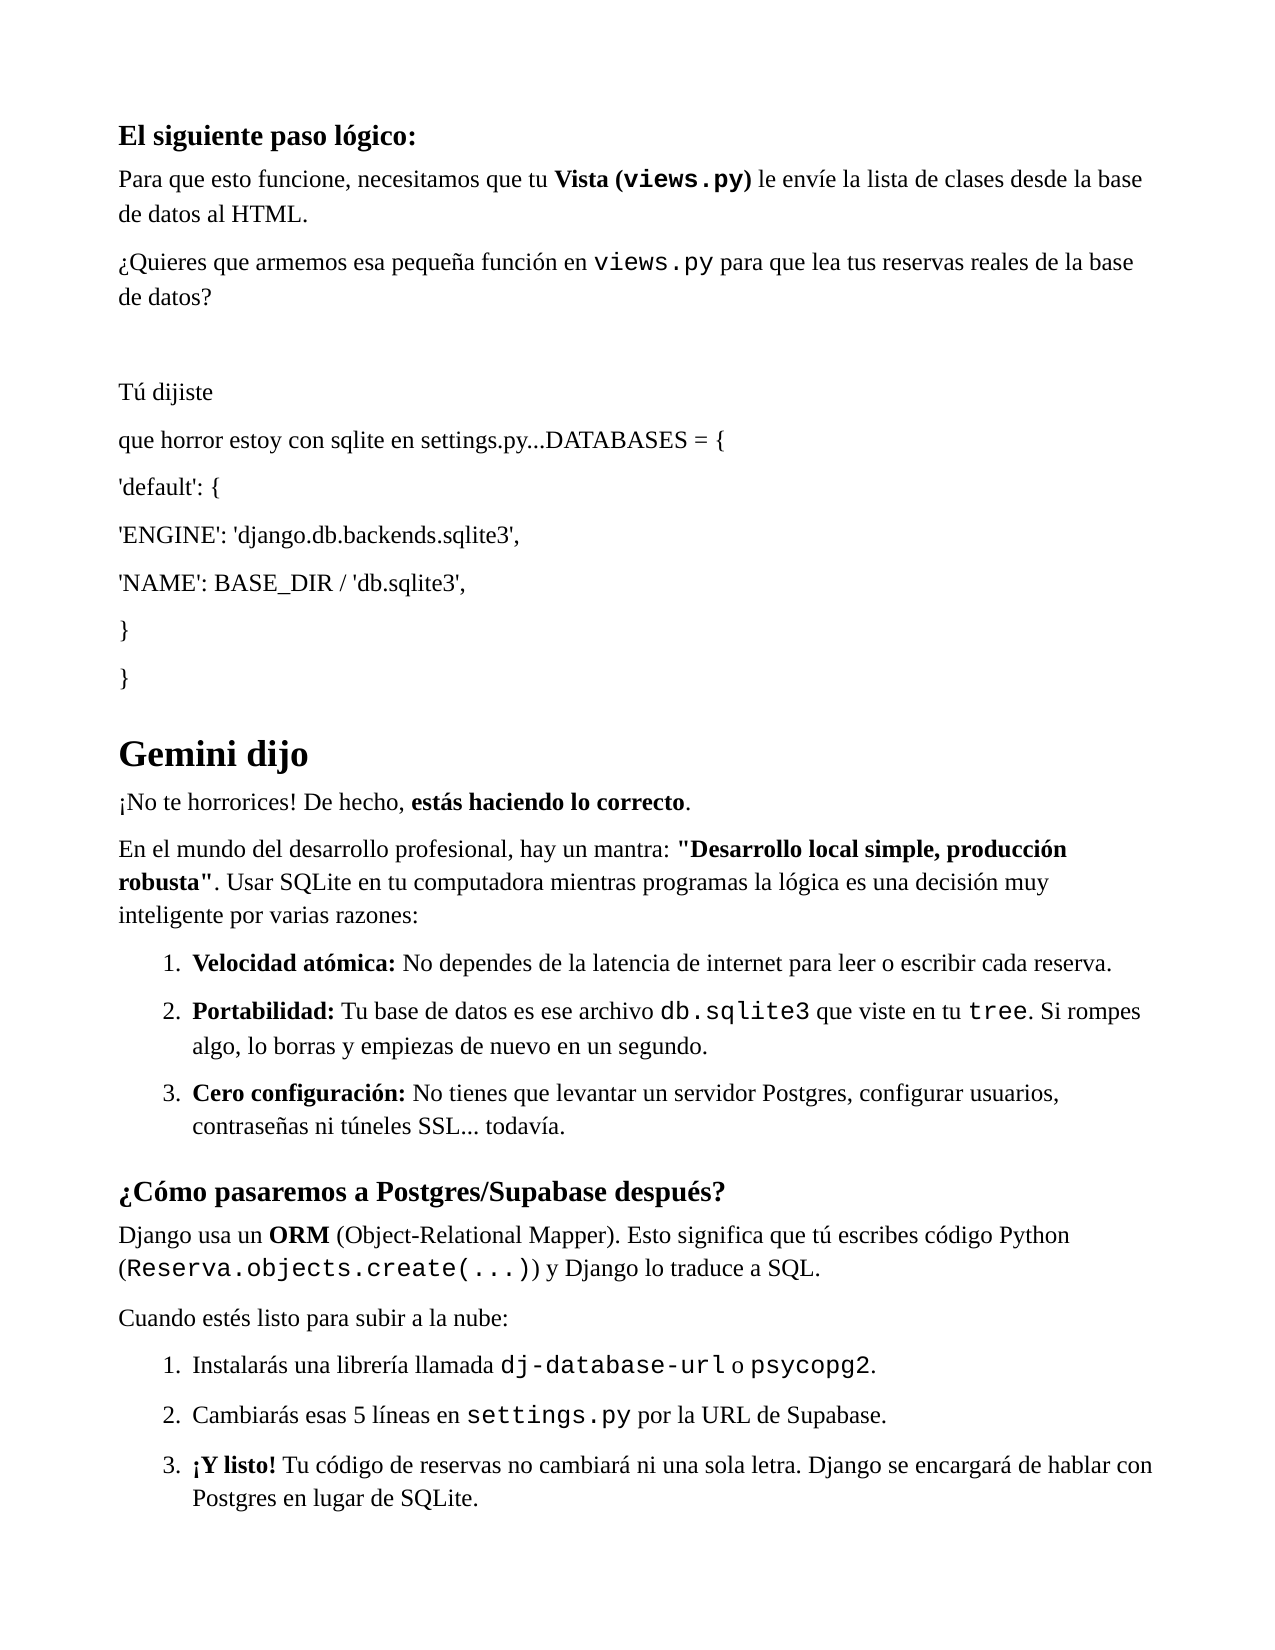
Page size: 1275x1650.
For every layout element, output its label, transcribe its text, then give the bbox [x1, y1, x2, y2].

text ¿Quieres que armemos esa pequeña función en views.py para que lea tus reservas reales de la base de datos? [118, 247, 1157, 311]
subtitle ¿Cómo pasaremos a Postgres/Supabase después? [118, 1174, 1157, 1207]
list Instalarás una librería llamada dj-database-url o psycopg2. [162, 1350, 1157, 1381]
text Cuando estés listo para subir a la nube: [118, 1303, 1157, 1331]
text En el mundo del desarrollo profesional, hay un mantra: "Desarrollo local simple, producción robusta". Usar SQLite en tu computadora mientras programas la lógica es una decisión muy inteligente por varias razones: [118, 834, 1157, 929]
list Cambiarás esas 5 líneas en settings.py por la URL de Supabase. [162, 1400, 1157, 1431]
text } [118, 663, 1157, 692]
subtitle Gemini dijo [118, 731, 1157, 774]
list Portabilidad: Tu base de datos es ese archivo db.sqlite3 que viste en tu tree. Si rompes algo, lo borras y empiezas de nuevo en un segundo. [162, 996, 1157, 1059]
text que horror estoy con sqlite en settings.py...DATABASES = { [118, 425, 1157, 453]
text Tú dijiste [118, 377, 1157, 406]
text 'default': { [118, 472, 1157, 501]
text Django usa un ORM (Object-Relational Mapper). Esto significa que tú escribes código Python (Reserva.objects.create(...)) y Django lo traduce a SQL. [118, 1220, 1157, 1283]
text 'ENGINE': 'django.db.backends.sqlite3', [118, 520, 1157, 549]
text 'NAME': BASE_DIR / 'db.sqlite3', [118, 568, 1157, 596]
list ¡Y listo! Tu código de reservas no cambiará ni una sola letra. Django se encargará de hablar con Postgres en lugar de SQLite. [162, 1450, 1157, 1512]
text ¡No te horrorices! De hecho, estás haciendo lo correcto. [118, 787, 1157, 816]
text Para que esto funcione, necesitamos que tu Vista (views.py) le envíe la lista de clases desde la base de datos al HTML. [118, 164, 1157, 228]
text } [118, 615, 1157, 644]
list Cero configuración: No tienes que levantar un servidor Postgres, configurar usuarios, contraseñas ni túneles SSL... todavía. [162, 1078, 1157, 1140]
list Velocidad atómica: No dependes de la latencia de internet para leer o escribir cada reserva. [162, 948, 1157, 977]
subtitle El siguiente paso lógico: [118, 118, 1157, 152]
